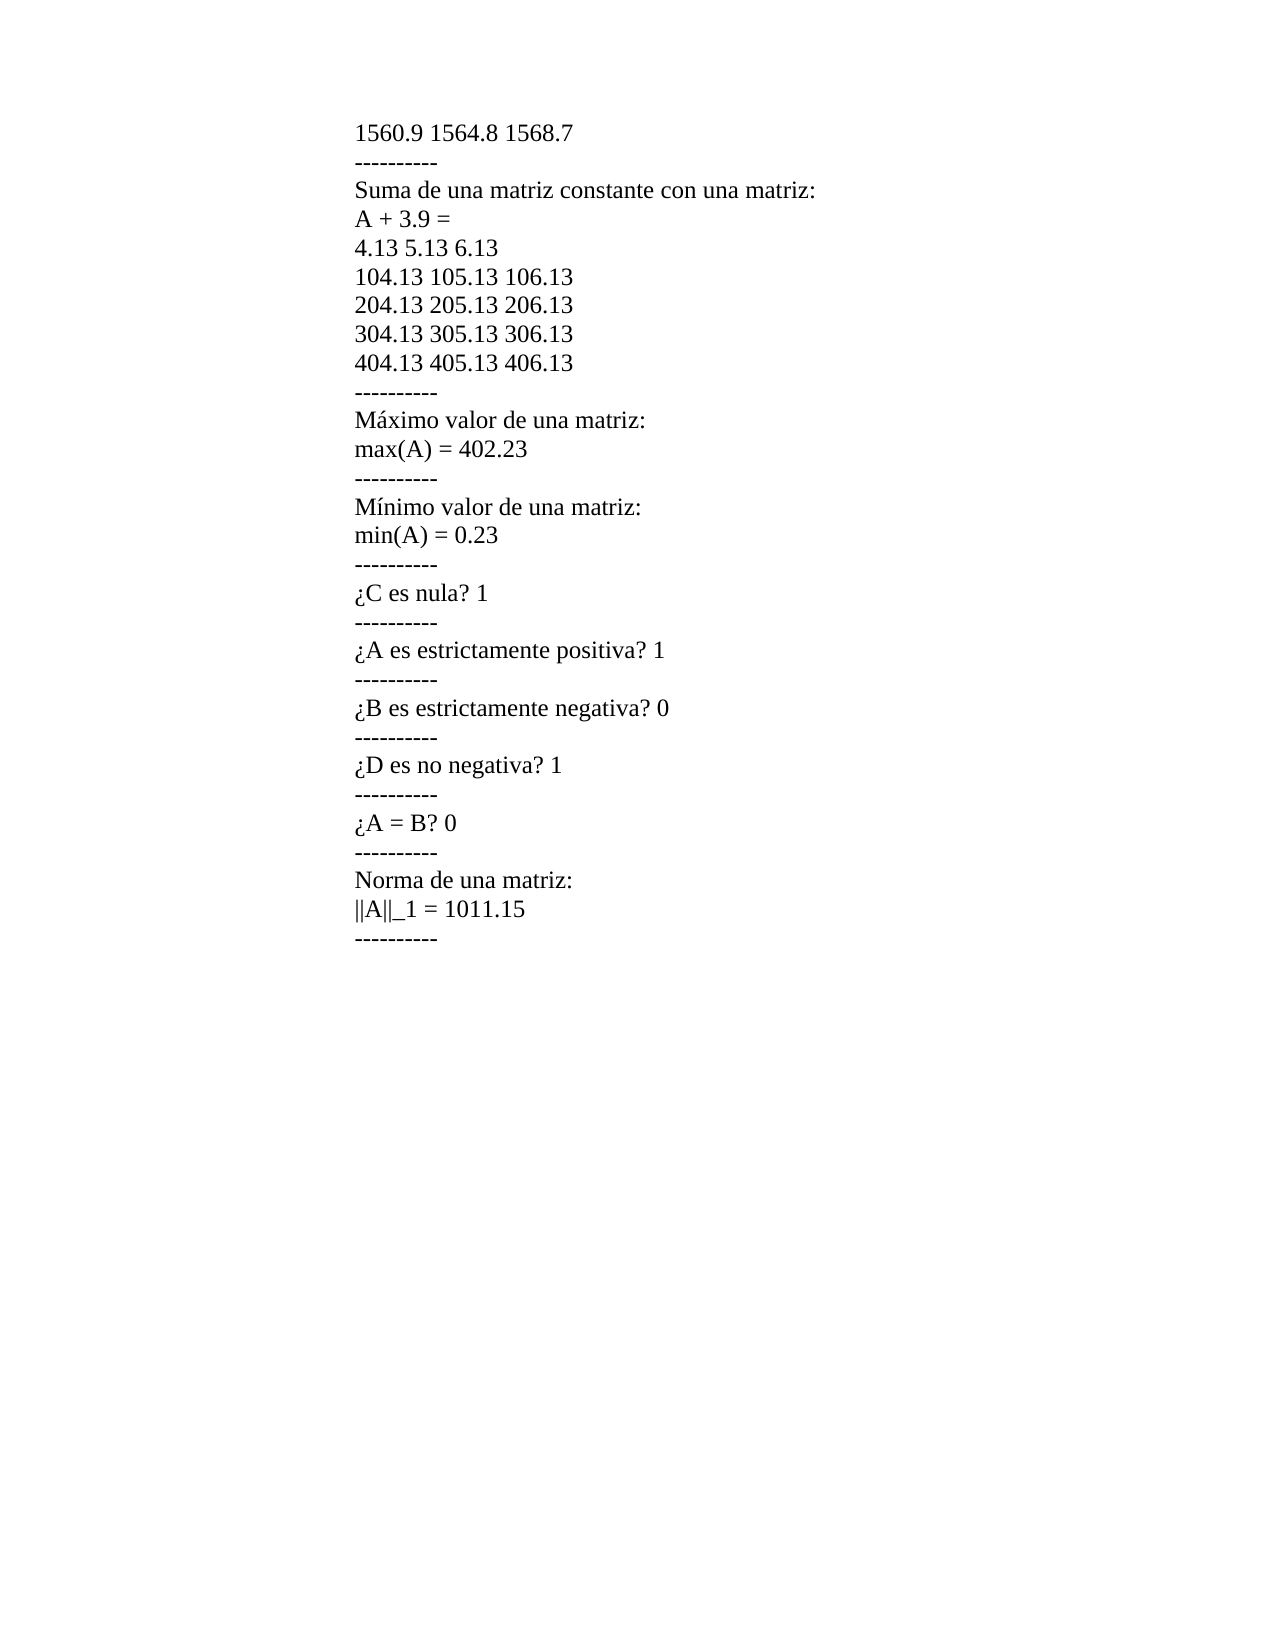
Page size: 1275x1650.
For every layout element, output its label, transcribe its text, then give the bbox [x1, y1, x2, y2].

text max(A) = 402.23 [118, 434, 1157, 463]
text ---------- [118, 837, 1157, 866]
text ---------- [118, 377, 1157, 406]
text 1560.9 1564.8 1568.7 [118, 118, 1157, 147]
text Suma de una matriz constante con una matriz: [118, 176, 1157, 204]
text Máximo valor de una matriz: [118, 406, 1157, 434]
text 404.13 405.13 406.13 [118, 348, 1157, 377]
text ¿D es no negativa? 1 [118, 751, 1157, 779]
text 304.13 305.13 306.13 [118, 319, 1157, 348]
text 204.13 205.13 206.13 [118, 291, 1157, 319]
text ¿B es estrictamente negativa? 0 [118, 693, 1157, 722]
text 104.13 105.13 106.13 [118, 262, 1157, 291]
text ¿C es nula? 1 [118, 578, 1157, 607]
text ---------- [118, 463, 1157, 492]
text min(A) = 0.23 [118, 521, 1157, 549]
text ---------- [118, 607, 1157, 636]
text ¿A = B? 0 [118, 808, 1157, 837]
text ---------- [118, 923, 1157, 952]
text Norma de una matriz: [118, 866, 1157, 894]
text A + 3.9 = [118, 204, 1157, 233]
text ---------- [118, 664, 1157, 693]
text 4.13 5.13 6.13 [118, 233, 1157, 262]
text Mínimo valor de una matriz: [118, 492, 1157, 521]
text ||A||_1 = 1011.15 [118, 894, 1157, 923]
text ¿A es estrictamente positiva? 1 [118, 636, 1157, 664]
text ---------- [118, 722, 1157, 751]
text ---------- [118, 147, 1157, 176]
text ---------- [118, 549, 1157, 578]
text ---------- [118, 779, 1157, 808]
